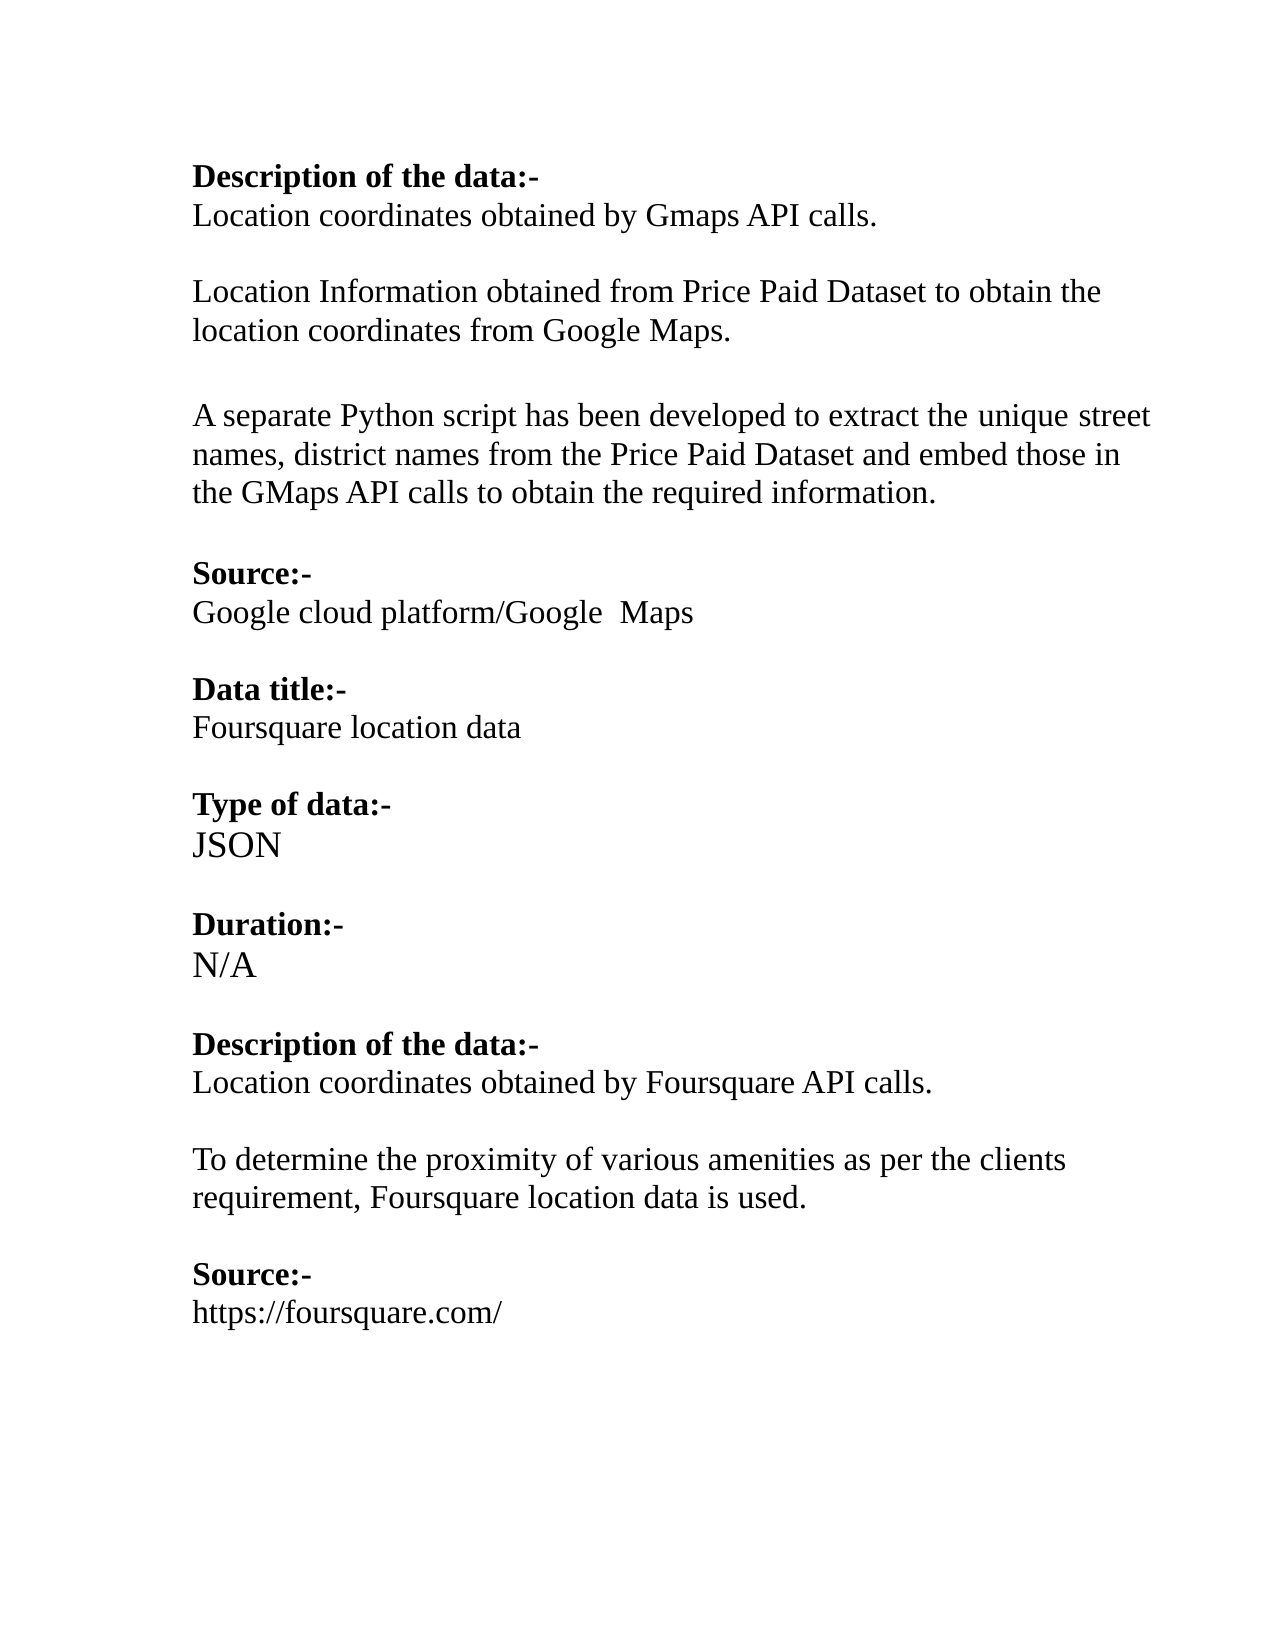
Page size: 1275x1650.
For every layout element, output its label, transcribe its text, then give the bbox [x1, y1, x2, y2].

text A separate Python script has been developed to extract the unique street names, district names from the Price Paid Dataset and embed those in the GMaps API calls to obtain the required information. [118, 391, 1157, 511]
text Description of the data:- [118, 156, 1157, 195]
text To determine the proximity of various amenities as per the clients requirement, Foursquare location data is used. [118, 1139, 1157, 1215]
text N/A [118, 942, 1157, 985]
text Location Information obtained from Price Paid Dataset to obtain the location coordinates from Google Maps. [118, 271, 1157, 348]
text Location coordinates obtained by Foursquare API calls. [118, 1062, 1157, 1100]
text Foursquare location data [118, 707, 1157, 746]
text Description of the data:- [118, 1024, 1157, 1062]
text Location coordinates obtained by Gmaps API calls. [118, 195, 1157, 233]
text Source:- [118, 1254, 1157, 1292]
text Google cloud platform/Google Maps [118, 592, 1157, 631]
text Data title:- [118, 669, 1157, 707]
text JSON [118, 822, 1157, 866]
text https://foursquare.com/ [118, 1292, 1157, 1330]
text Duration:- [118, 904, 1157, 942]
text Type of data:- [118, 784, 1157, 822]
text Source:- [118, 549, 1157, 592]
